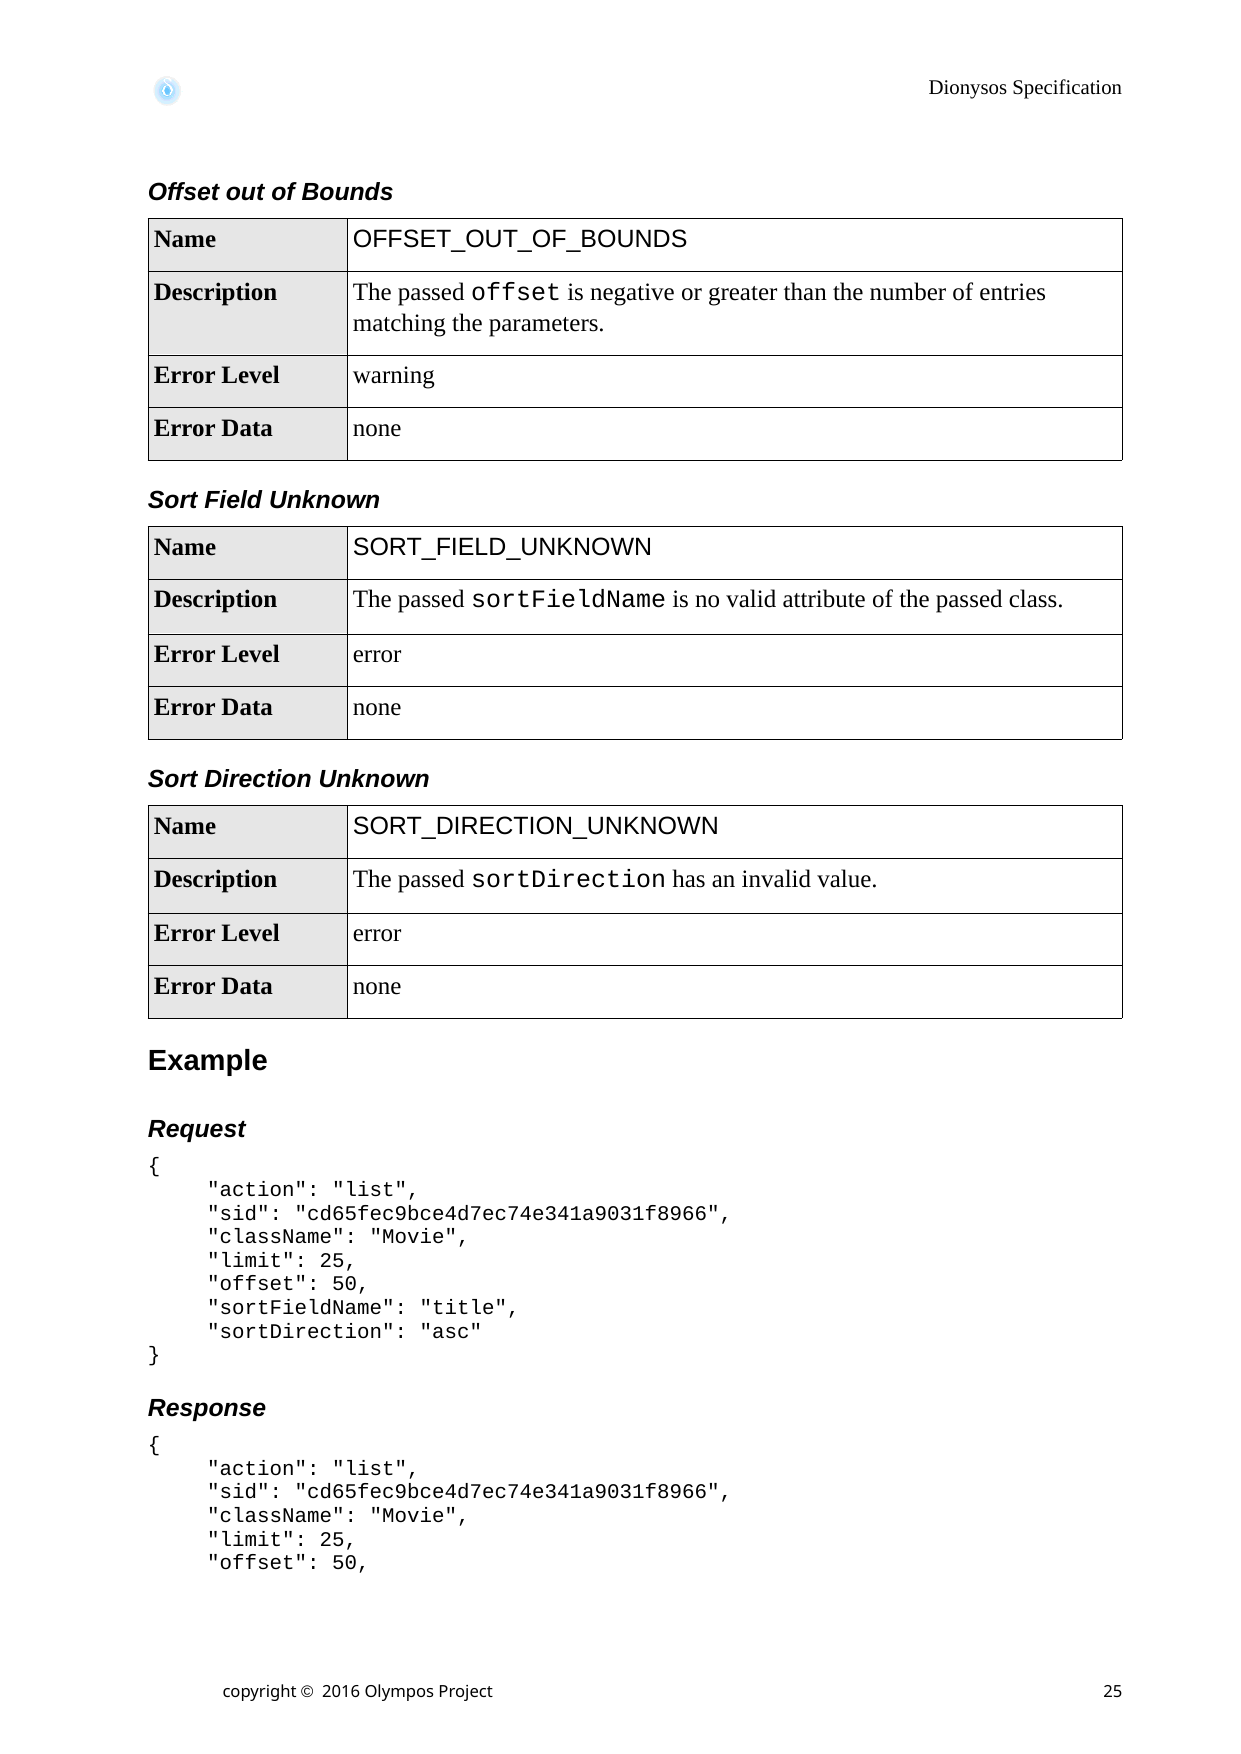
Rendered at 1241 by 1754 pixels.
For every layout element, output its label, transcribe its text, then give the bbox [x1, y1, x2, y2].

table_cell Description [149, 580, 347, 633]
table_cell The passed offset is negative or greater than the number of entries matching the parameters. [348, 272, 1122, 354]
text "action": "list", [148, 1179, 1122, 1202]
text "sid": "cd65fec9bce4d7ec74e341a9031f8966", [148, 1481, 1122, 1505]
table_cell none [348, 687, 1122, 739]
table_cell The passed sortFieldName is no valid attribute of the passed class. [348, 580, 1122, 633]
text } [148, 1344, 1122, 1368]
text "limit": 25, [148, 1529, 1122, 1552]
table_cell Error Level [149, 635, 347, 686]
table_cell The passed sortDirection has an invalid value. [348, 859, 1122, 913]
table_cell none [348, 408, 1122, 460]
text { [148, 1155, 1122, 1179]
table_cell Error Level [149, 356, 347, 407]
text { [148, 1434, 1122, 1458]
text "offset": 50, [148, 1273, 1122, 1297]
text "className": "Movie", [148, 1505, 1122, 1529]
text Sort Field Unknown [148, 485, 1122, 513]
table_cell error [348, 635, 1122, 686]
table_cell warning [348, 356, 1122, 407]
text "className": "Movie", [148, 1226, 1122, 1250]
text Example [148, 1043, 1122, 1077]
text Offset out of Bounds [148, 177, 1122, 206]
text "sortFieldName": "title", [148, 1297, 1122, 1321]
table_header Name [149, 806, 347, 858]
picture [152, 75, 184, 106]
text "limit": 25, [148, 1250, 1122, 1273]
table_cell Error Data [149, 408, 347, 460]
text Request [148, 1114, 1122, 1143]
text Sort Direction Unknown [148, 764, 1122, 793]
table_header SORT_DIRECTION_UNKNOWN [348, 806, 1122, 858]
text "sortDirection": "asc" [148, 1321, 1122, 1344]
table_cell Error Data [149, 687, 347, 739]
table_cell Description [149, 859, 347, 913]
text "action": "list", [148, 1458, 1122, 1481]
text "offset": 50, [148, 1552, 1122, 1576]
table_header Name [149, 527, 347, 579]
table_header SORT_FIELD_UNKNOWN [348, 527, 1122, 579]
table_header Name [149, 219, 347, 271]
text Response [148, 1393, 1122, 1422]
text "sid": "cd65fec9bce4d7ec74e341a9031f8966", [148, 1202, 1122, 1226]
table_header OFFSET_OUT_OF_BOUNDS [348, 219, 1122, 271]
table_cell Error Level [149, 914, 347, 965]
table_cell Error Data [149, 966, 347, 1018]
table_cell none [348, 966, 1122, 1018]
table_cell Description [149, 272, 347, 354]
table_cell error [348, 914, 1122, 965]
